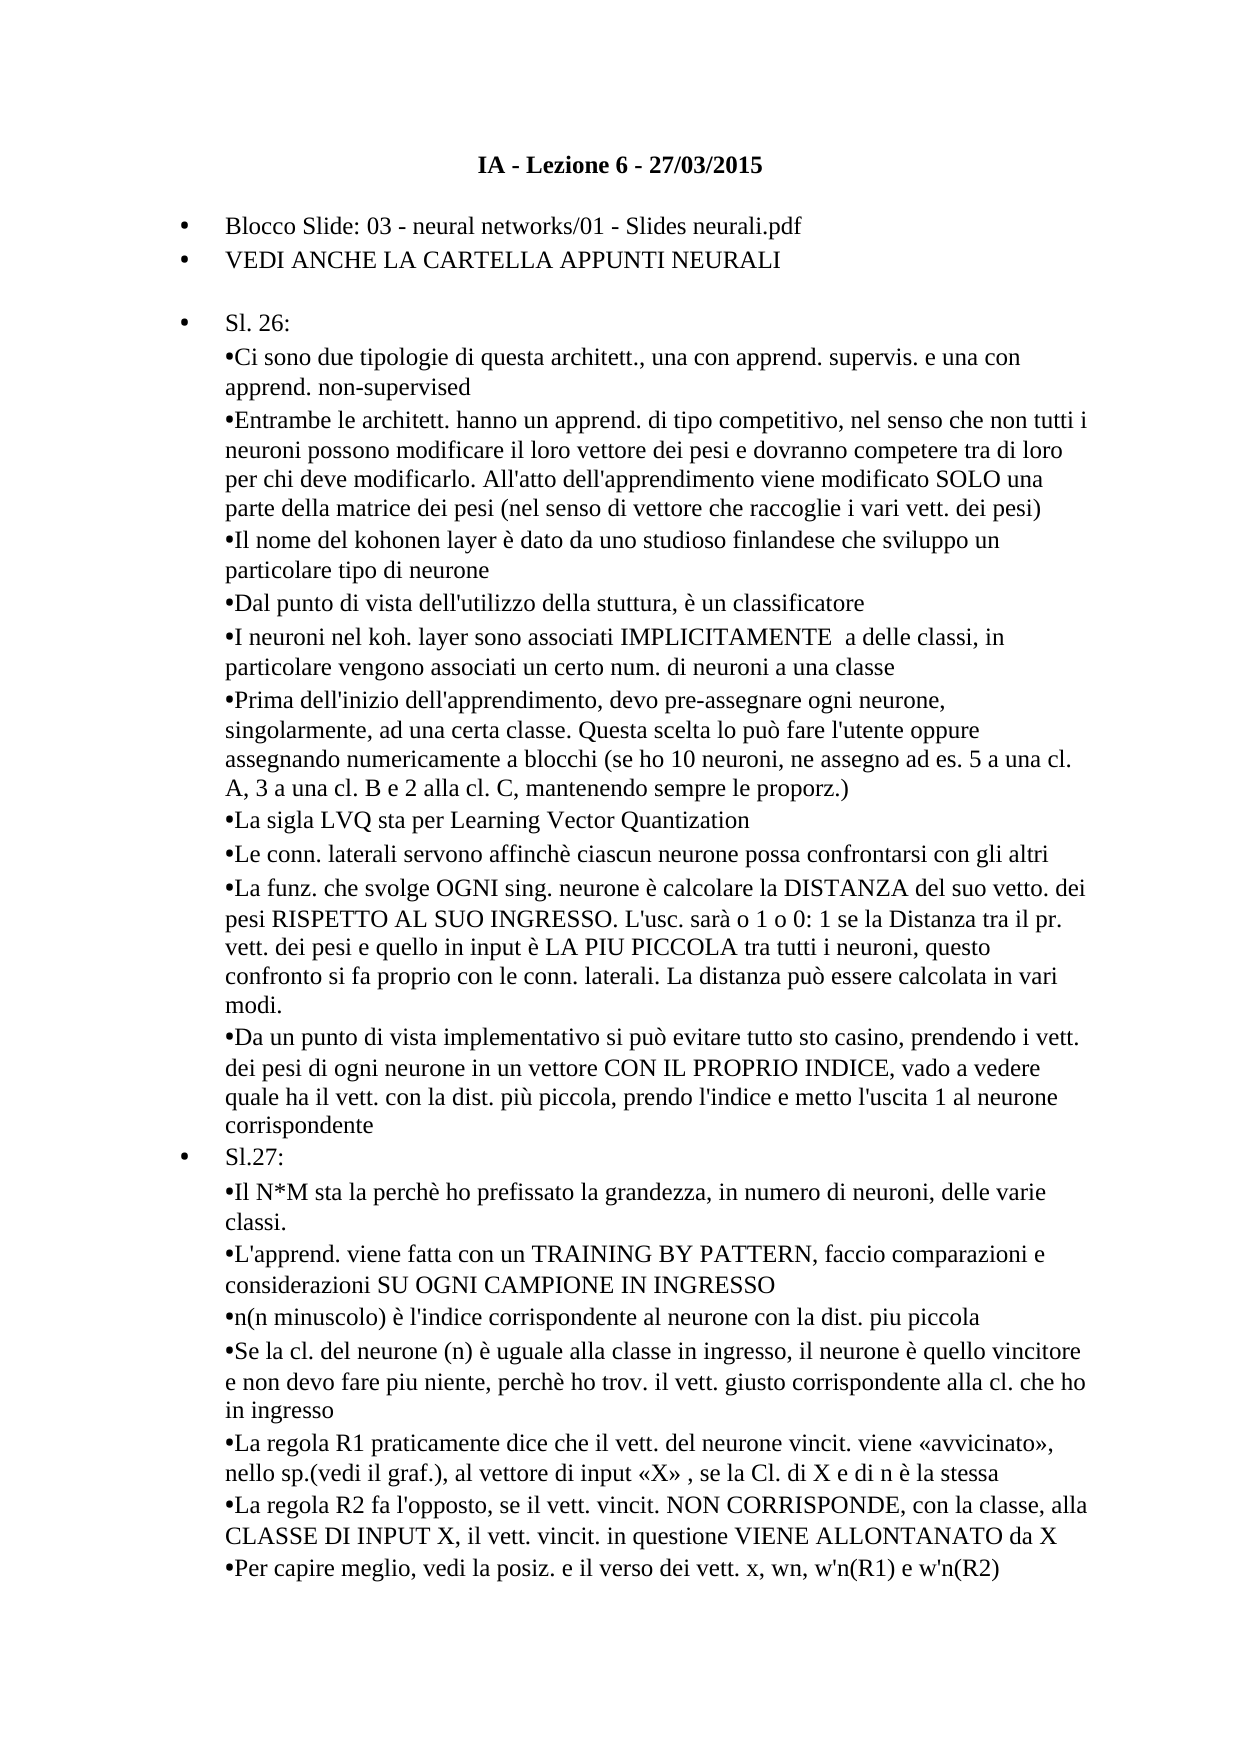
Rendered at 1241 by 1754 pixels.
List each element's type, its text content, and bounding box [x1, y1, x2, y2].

list La sigla LVQ sta per Learning Vector Quantization [225, 802, 1090, 836]
text IA - Lezione 6 - 27/03/2015 [150, 150, 1090, 179]
list n(n minuscolo) è l'indice corrispondente al neurone con la dist. piu piccola [225, 1299, 1090, 1333]
list La regola R1 praticamente dice che il vett. del neurone vincit. viene «avvicinato», nello sp.(vedi il graf.), al vettore di input «X» , se la Cl. di X e di n è la stessa [225, 1424, 1090, 1487]
list VEDI ANCHE LA CARTELLA APPUNTI NEURALI [180, 242, 1090, 276]
list Dal punto di vista dell'utilizzo della stuttura, è un classificatore [225, 584, 1090, 618]
list Il N*M sta la perchè ho prefissato la grandezza, in numero di neuroni, delle varie classi. [225, 1173, 1090, 1236]
list Da un punto di vista implementativo si può evitare tutto sto casino, prendendo i vett. dei pesi di ogni neurone in un vettore CON IL PROPRIO INDICE, vado a vedere quale ha il vett. con la dist. più piccola, prendo l'indice e metto l'uscita 1 al neurone corrispondente [225, 1019, 1090, 1139]
list Entrambe le architett. hanno un apprend. di tipo competitivo, nel senso che non tutti i neuroni possono modificare il loro vettore dei pesi e dovranno competere tra di loro per chi deve modificarlo. All'atto dell'apprendimento viene modificato SOLO una parte della matrice dei pesi (nel senso di vettore che raccoglie i vari vett. dei pesi) [225, 401, 1090, 522]
list I neuroni nel koh. layer sono associati IMPLICITAMENTE a delle classi, in particolare vengono associati un certo num. di neuroni a una classe [225, 618, 1090, 681]
list Sl.27: [180, 1139, 1090, 1173]
list Le conn. laterali servono affinchè ciascun neurone possa confrontarsi con gli altri [225, 836, 1090, 870]
list L'apprend. viene fatta con un TRAINING BY PATTERN, faccio comparazioni e considerazioni SU OGNI CAMPIONE IN INGRESSO [225, 1236, 1090, 1299]
list Prima dell'inizio dell'apprendimento, devo pre-assegnare ogni neurone, singolarmente, ad una certa classe. Questa scelta lo può fare l'utente oppure assegnando numericamente a blocchi (se ho 10 neuroni, ne assegno ad es. 5 a una cl. A, 3 a una cl. B e 2 alla cl. C, mantenendo sempre le proporz.) [225, 681, 1090, 802]
list Se la cl. del neurone (n) è uguale alla classe in ingresso, il neurone è quello vincitore e non devo fare piu niente, perchè ho trov. il vett. giusto corrispondente alla cl. che ho in ingresso [225, 1333, 1090, 1424]
list La funz. che svolge OGNI sing. neurone è calcolare la DISTANZA del suo vetto. dei pesi RISPETTO AL SUO INGRESSO. L'usc. sarà o 1 o 0: 1 se la Distanza tra il pr. vett. dei pesi e quello in input è LA PIU PICCOLA tra tutti i neuroni, questo confronto si fa proprio con le conn. laterali. La distanza può essere calcolata in vari modi. [225, 870, 1090, 1019]
list Blocco Slide: 03 - neural networks/01 - Slides neurali.pdf [180, 207, 1090, 242]
list Per capire meglio, vedi la posiz. e il verso dei vett. x, wn, w'n(R1) e w'n(R2) [225, 1550, 1090, 1584]
list Ci sono due tipologie di questa architett., una con apprend. supervis. e una con apprend. non-supervised [225, 338, 1090, 401]
list Il nome del kohonen layer è dato da uno studioso finlandese che sviluppo un particolare tipo di neurone [225, 522, 1090, 584]
list Sl. 26: [180, 304, 1090, 338]
list La regola R2 fa l'opposto, se il vett. vincit. NON CORRISPONDE, con la classe, alla CLASSE DI INPUT X, il vett. vincit. in questione VIENE ALLONTANATO da X [225, 1487, 1090, 1550]
